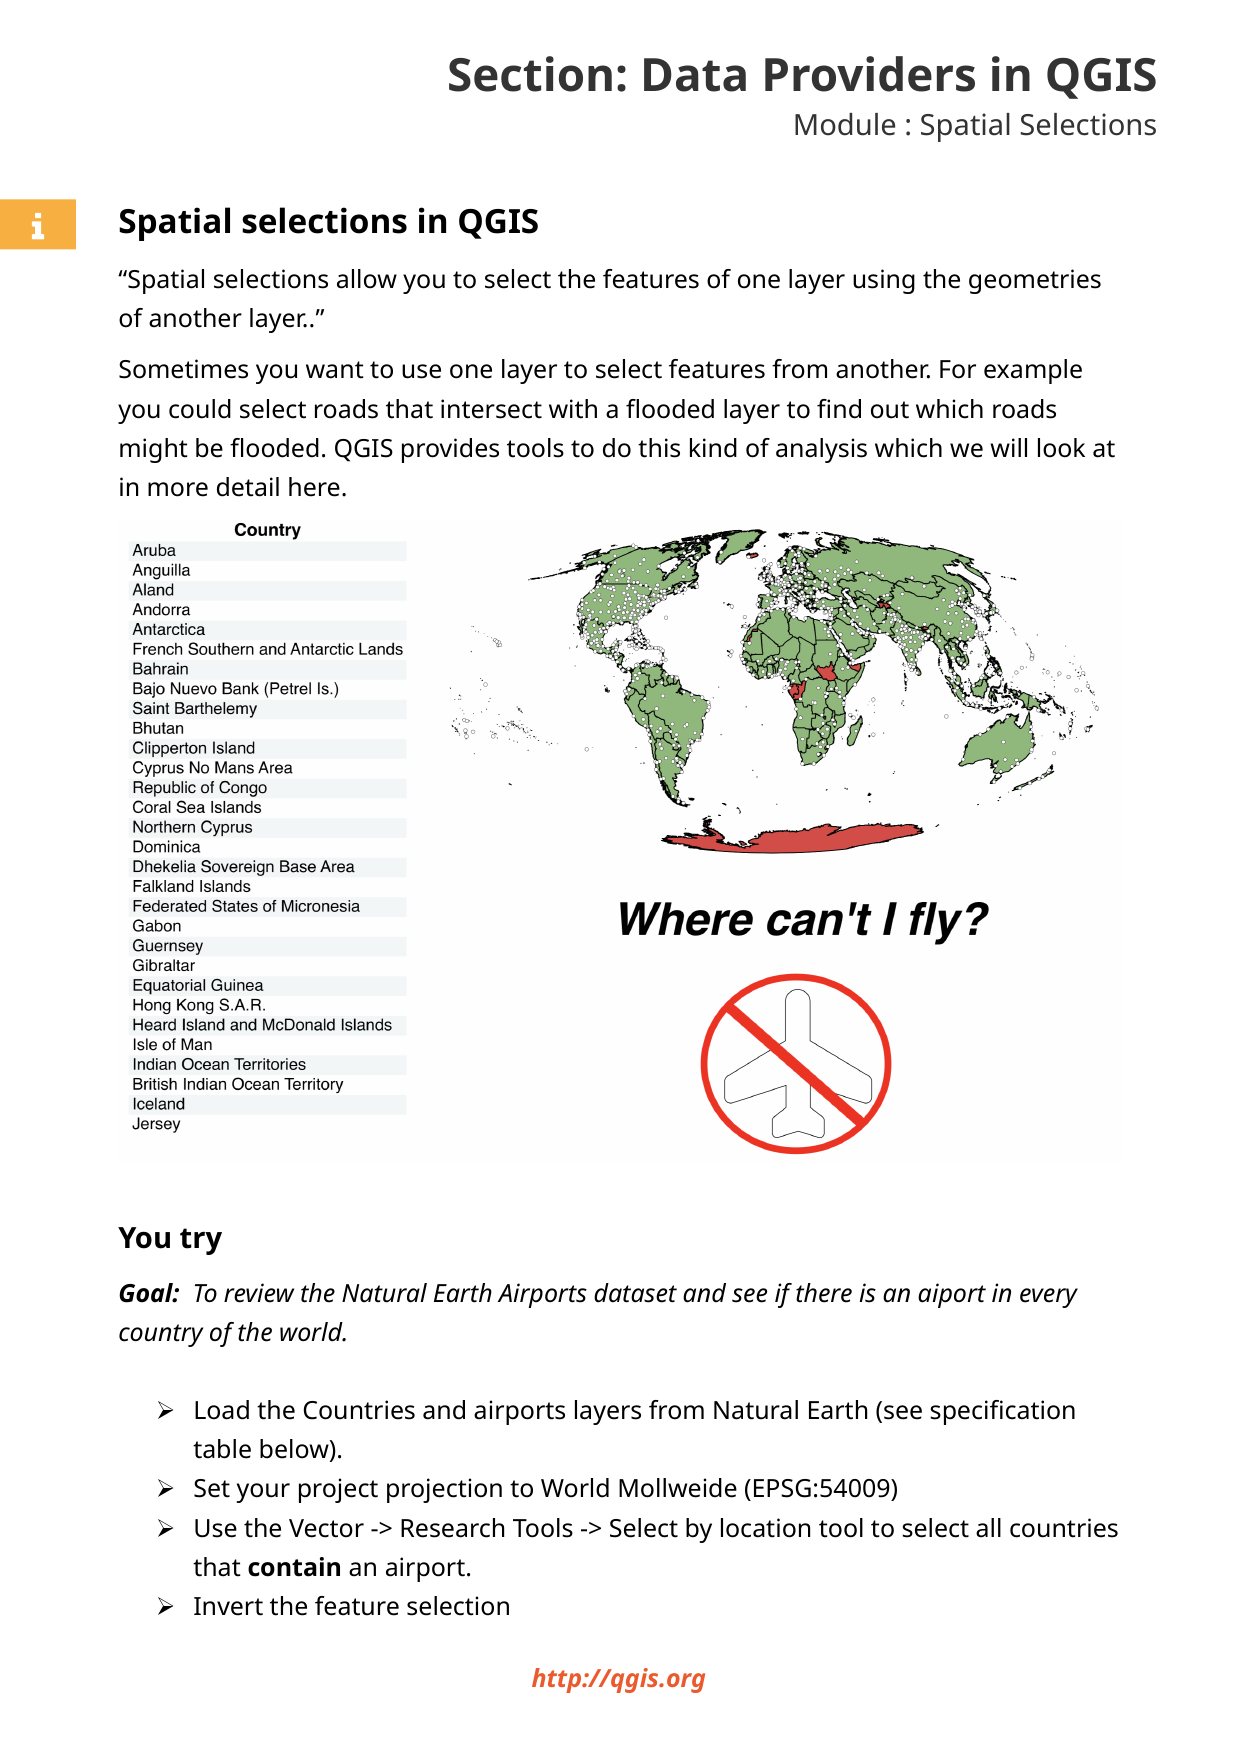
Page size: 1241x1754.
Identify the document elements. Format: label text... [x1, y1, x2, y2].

text You try [118, 1218, 1122, 1257]
text Goal: To review the Natural Earth Airports dataset and see if there is an aiport in every country of the world. [118, 1275, 1122, 1348]
list Use the Vector -> Research Tools -> Select by location tool to select all countries that contain an airport. [156, 1510, 1122, 1583]
text Sometimes you want to use one layer to select features from another. For example you could select roads that intersect with a flooded layer to find out which roads might be flooded. QGIS provides tools to do this kind of analysis which we will look at in more detail here. [118, 352, 1122, 504]
subtitle Spatial selections in QGIS [118, 198, 1122, 243]
list Load the Countries and airports layers from Natural Earth (see specification table below). [156, 1393, 1122, 1466]
text “Spatial selections allow you to select the features of one layer using the geometries of another layer..” [118, 262, 1122, 335]
list Set your project projection to World Mollweide (EPSG:54009) [156, 1471, 1122, 1505]
picture [118, 520, 1123, 1162]
list Invert the feature selection [156, 1588, 1122, 1623]
